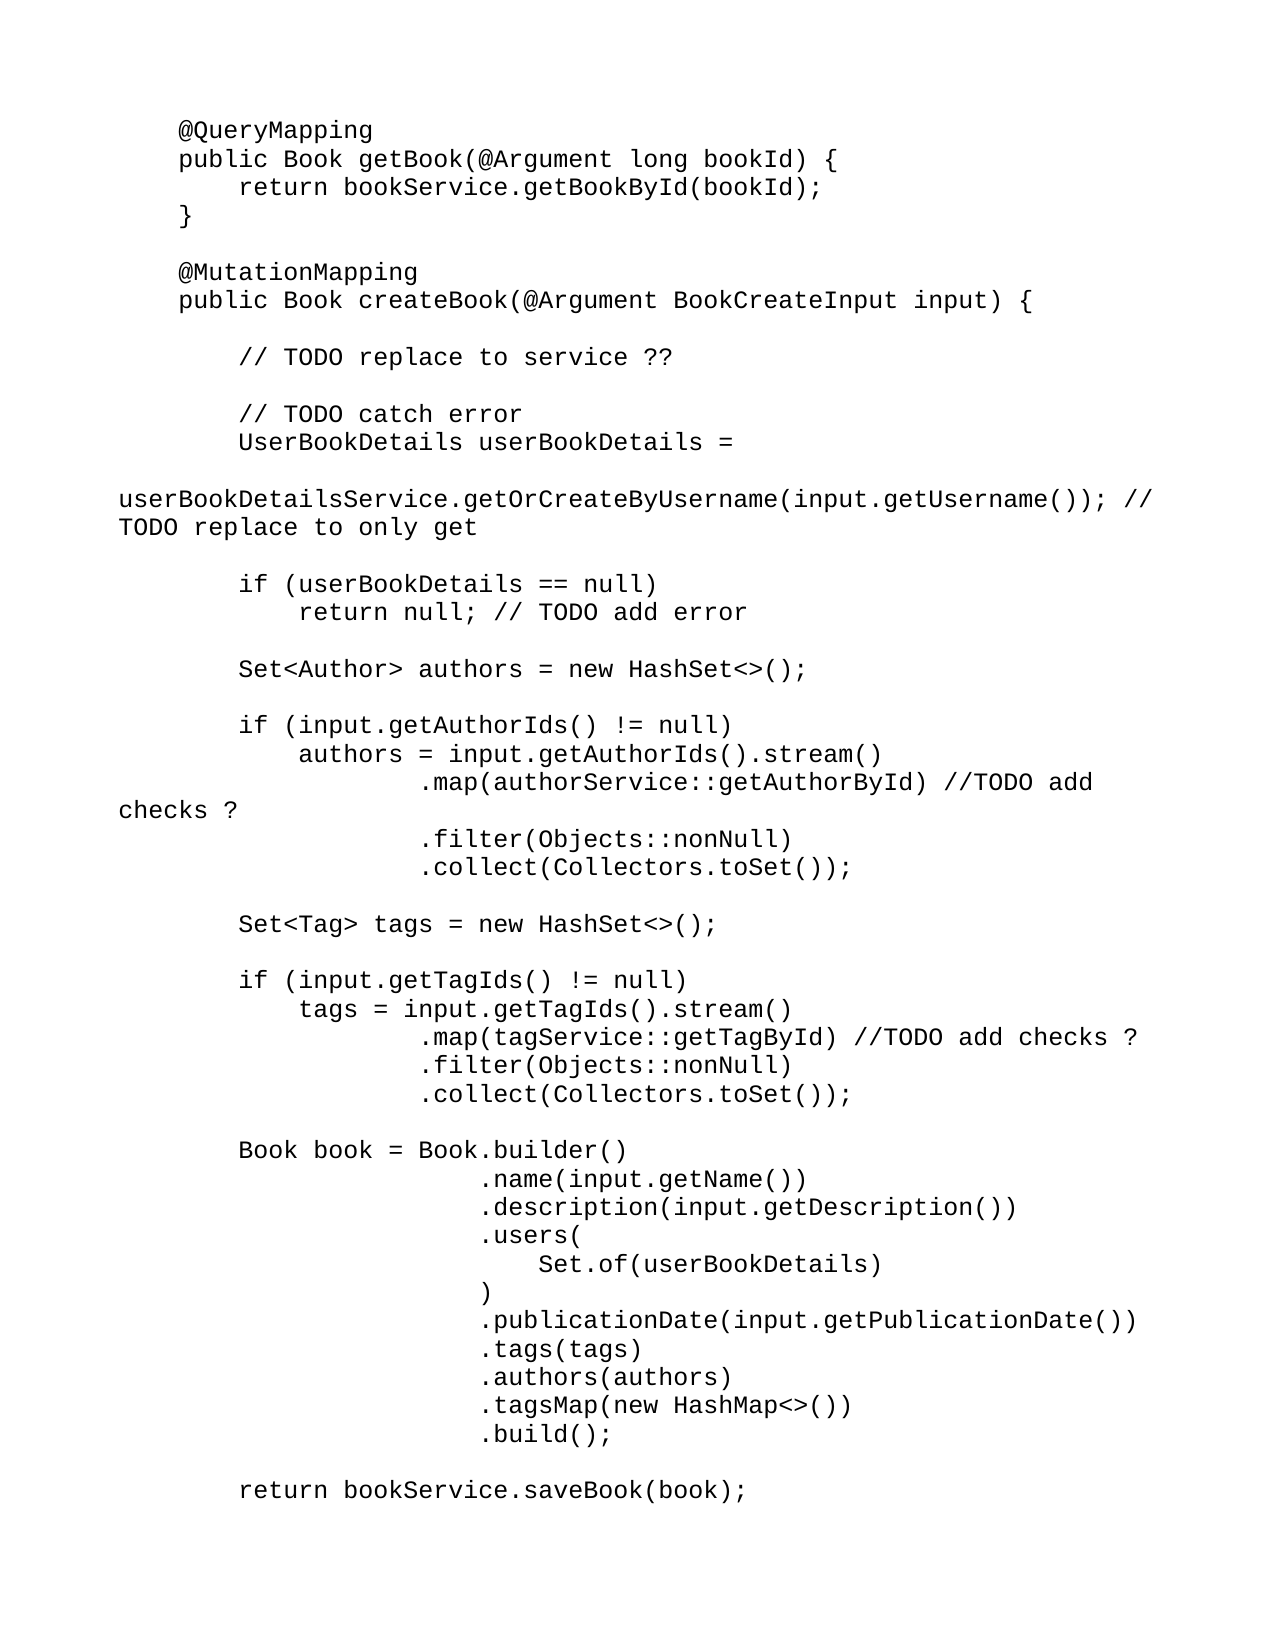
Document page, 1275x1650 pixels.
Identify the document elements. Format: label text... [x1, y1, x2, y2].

text .tagsMap(new HashMap<>()) [118, 1393, 1157, 1421]
text return bookService.saveBook(book); [118, 1478, 1157, 1506]
text Set<Tag> tags = new HashSet<>(); [118, 911, 1157, 940]
text authors = input.getAuthorIds().stream() [118, 741, 1157, 770]
text .map(tagService::getTagById) //TODO add checks ? [118, 1025, 1157, 1053]
text ) [118, 1280, 1157, 1308]
text // TODO replace to service ?? [118, 345, 1157, 373]
text public Book getBook(@Argument long bookId) { [118, 146, 1157, 175]
text return null; // TODO add error [118, 600, 1157, 628]
text .filter(Objects::nonNull) [118, 826, 1157, 855]
text @MutationMapping [118, 260, 1157, 288]
text .publicationDate(input.getPublicationDate()) [118, 1308, 1157, 1336]
text .collect(Collectors.toSet()); [118, 1081, 1157, 1110]
text .description(input.getDescription()) [118, 1195, 1157, 1223]
text Book book = Book.builder() [118, 1138, 1157, 1166]
text public Book createBook(@Argument BookCreateInput input) { [118, 288, 1157, 316]
text .collect(Collectors.toSet()); [118, 855, 1157, 883]
text Set<Author> authors = new HashSet<>(); [118, 656, 1157, 685]
text .name(input.getName()) [118, 1166, 1157, 1195]
text .map(authorService::getAuthorById) //TODO add checks ? [118, 770, 1157, 826]
text if (input.getTagIds() != null) [118, 968, 1157, 996]
text .tags(tags) [118, 1336, 1157, 1365]
text @QueryMapping [118, 118, 1157, 146]
text .build(); [118, 1421, 1157, 1450]
text .filter(Objects::nonNull) [118, 1053, 1157, 1081]
text if (input.getAuthorIds() != null) [118, 713, 1157, 741]
text .authors(authors) [118, 1365, 1157, 1393]
text .users( [118, 1223, 1157, 1251]
text Set.of(userBookDetails) [118, 1251, 1157, 1280]
text userBookDetailsService.getOrCreateByUsername(input.getUsername()); // TODO replace to only get [118, 458, 1157, 543]
text // TODO catch error [118, 401, 1157, 430]
text UserBookDetails userBookDetails = [118, 430, 1157, 458]
text } [118, 203, 1157, 231]
text return bookService.getBookById(bookId); [118, 175, 1157, 203]
text if (userBookDetails == null) [118, 571, 1157, 600]
text tags = input.getTagIds().stream() [118, 996, 1157, 1025]
